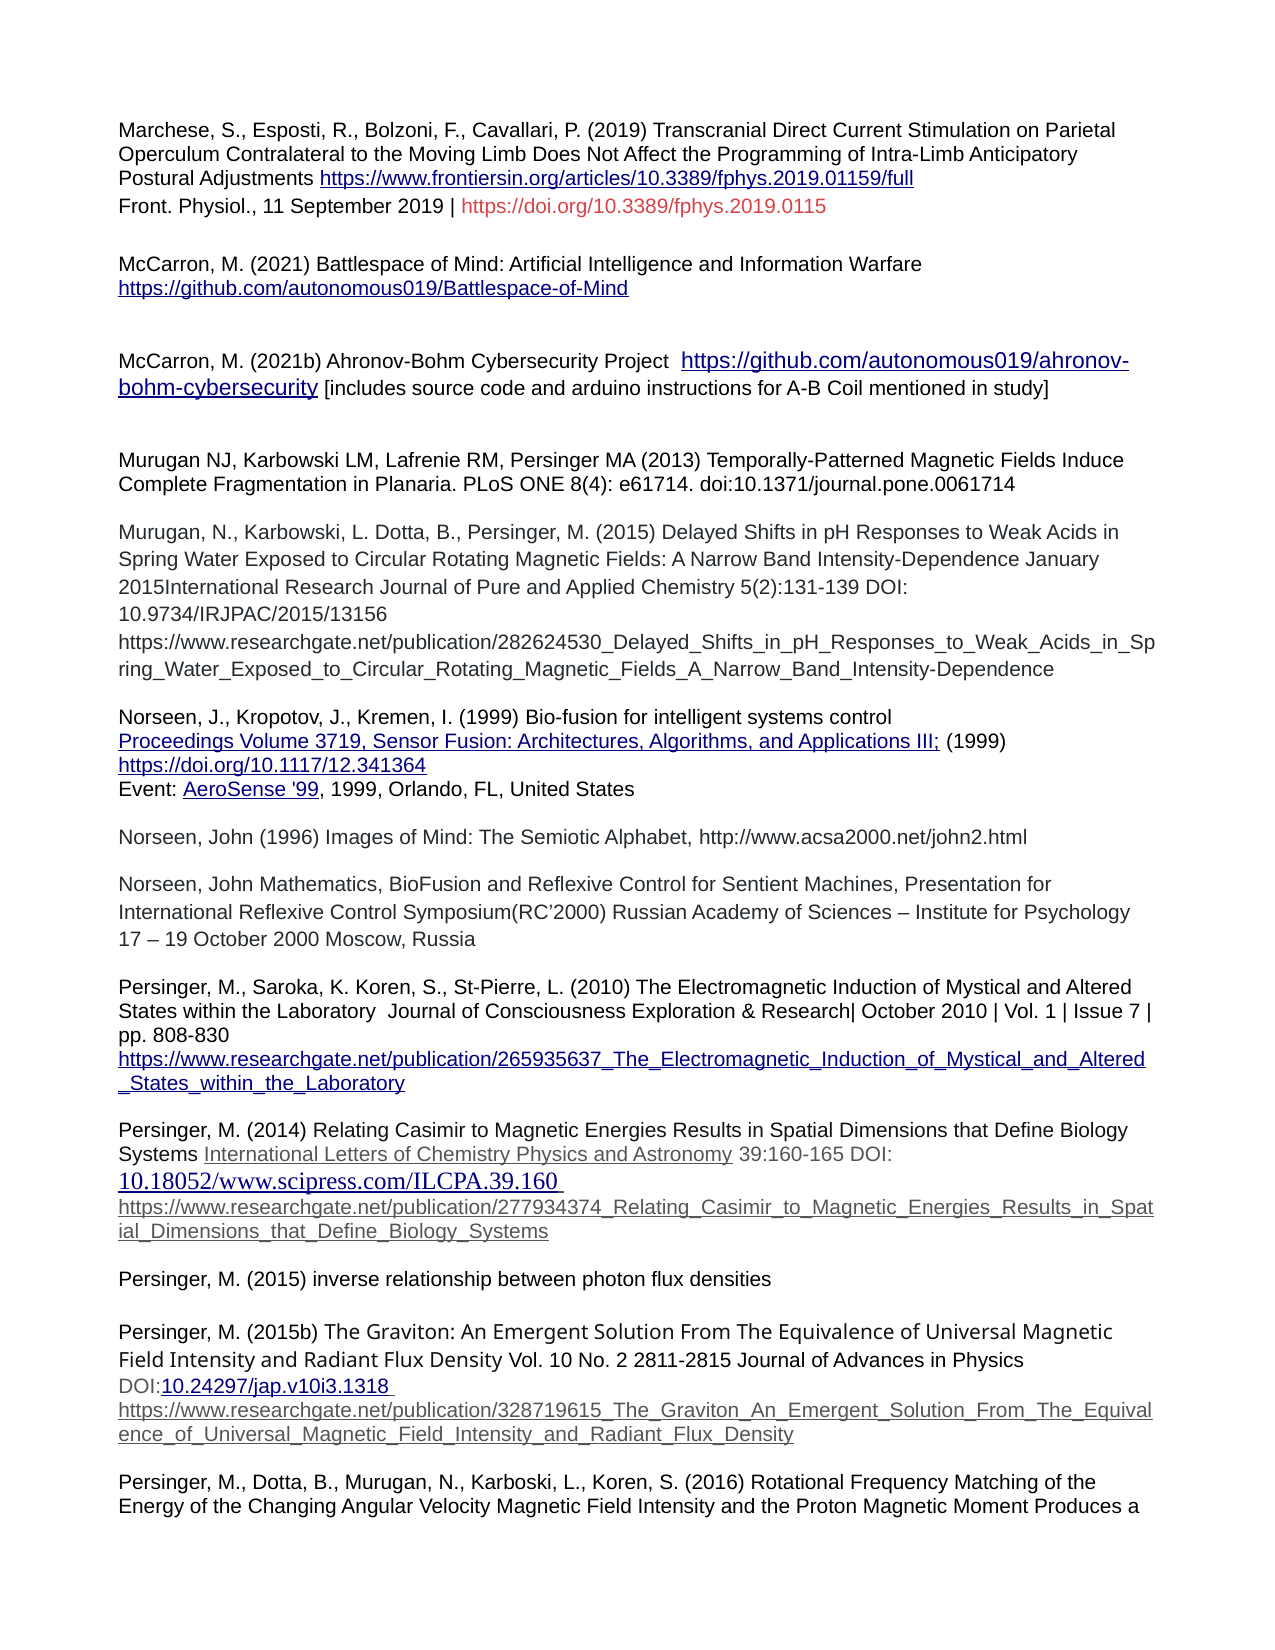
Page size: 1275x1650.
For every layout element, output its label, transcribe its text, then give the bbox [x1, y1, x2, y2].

text Norseen, J., Kropotov, J., Kremen, I. (1999) Bio-fusion for intelligent systems control [118, 705, 1157, 729]
text Persinger, M. (2015) inverse relationship between photon flux densities [118, 1267, 1157, 1291]
text Norseen, John Mathematics, BioFusion and Reflexive Control for Sentient Machines, Presentation for International Reflexive Control Symposium(RC’2000) Russian Academy of Sciences – Institute for Psychology 17 – 19 October 2000 Moscow, Russia [118, 872, 1157, 951]
text Persinger, M. (2015b) The Graviton: An Emergent Solution From The Equivalence of Universal Magnetic Field Intensity and Radiant Flux Density Vol. 10 No. 2 2811-2815 Journal of Advances in Physics DOI:10.24297/jap.v10i3.1318 https://www.researchgate.net/publication/328719615_The_Graviton_An_Emergent_Solution_From_The_Equivalence_of_Universal_Magnetic_Field_Intensity_and_Radiant_Flux_Density [118, 1317, 1157, 1446]
text Front. Physiol., 11 September 2019 | https://doi.org/10.3389/fphys.2019.0115 [118, 190, 1157, 217]
text McCarron, M. (2021) Battlespace of Mind: Artificial Intelligence and Information Warfare https://github.com/autonomous019/Battlespace-of-Mind [118, 251, 1157, 299]
text Persinger, M., Dotta, B., Murugan, N., Karboski, L., Koren, S. (2016) Rotational Frequency Matching of the Energy of the Changing Angular Velocity Magnetic Field Intensity and the Proton Magnetic Moment Produces a [118, 1470, 1157, 1518]
text Murugan, N., Karbowski, L. Dotta, B., Persinger, M. (2015) Delayed Shifts in pH Responses to Weak Acids in Spring Water Exposed to Circular Rotating Magnetic Fields: A Narrow Band Intensity-Dependence January 2015International Research Journal of Pure and Applied Chemistry 5(2):131-139 DOI: 10.9734/IRJPAC/2015/13156 https://www.researchgate.net/publication/282624530_Delayed_Shifts_in_pH_Responses_to_Weak_Acids_in_Spring_Water_Exposed_to_Circular_Rotating_Magnetic_Fields_A_Narrow_Band_Intensity-Dependence [118, 520, 1157, 681]
text Norseen, John (1996) Images of Mind: The Semiotic Alphabet, http://www.acsa2000.net/john2.html [118, 824, 1157, 848]
text Murugan NJ, Karbowski LM, Lafrenie RM, Persinger MA (2013) Temporally-Patterned Magnetic Fields Induce Complete Fragmentation in Planaria. PLoS ONE 8(4): e61714. doi:10.1371/journal.pone.0061714 [118, 448, 1157, 496]
text Marchese, S., Esposti, R., Bolzoni, F., Cavallari, P. (2019) Transcranial Direct Current Stimulation on Parietal Operculum Contralateral to the Moving Limb Does Not Affect the Programming of Intra-Limb Anticipatory Postural Adjustments https://www.frontiersin.org/articles/10.3389/fphys.2019.01159/full [118, 118, 1157, 190]
text McCarron, M. (2021b) Ahronov-Bohm Cybersecurity Project https://github.com/autonomous019/ahronov-bohm-cybersecurity [includes source code and arduino instructions for A-B Coil mentioned in study] [118, 347, 1157, 400]
text Proceedings Volume 3719, Sensor Fusion: Architectures, Algorithms, and Applications III; (1999) https://doi.org/10.1117/12.341364 Event: AeroSense '99, 1999, Orlando, FL, United States [118, 729, 1157, 801]
text Persinger, M., Saroka, K. Koren, S., St-Pierre, L. (2010) The Electromagnetic Induction of Mystical and Altered States within the Laboratory Journal of Consciousness Exploration & Research| October 2010 | Vol. 1 | Issue 7 | pp. 808-830 https://www.researchgate.net/publication/265935637_The_Electromagnetic_Induction_of_Mystical_and_Altered_States_within_the_Laboratory [118, 974, 1157, 1094]
text Persinger, M. (2014) Relating Casimir to Magnetic Energies Results in Spatial Dimensions that Define Biology Systems International Letters of Chemistry Physics and Astronomy 39:160-165 DOI: 10.18052/www.scipress.com/ILCPA.39.160 https://www.researchgate.net/publication/277934374_Relating_Casimir_to_Magnetic_Energies_Results_in_Spatial_Dimensions_that_Define_Biology_Systems [118, 1118, 1157, 1243]
